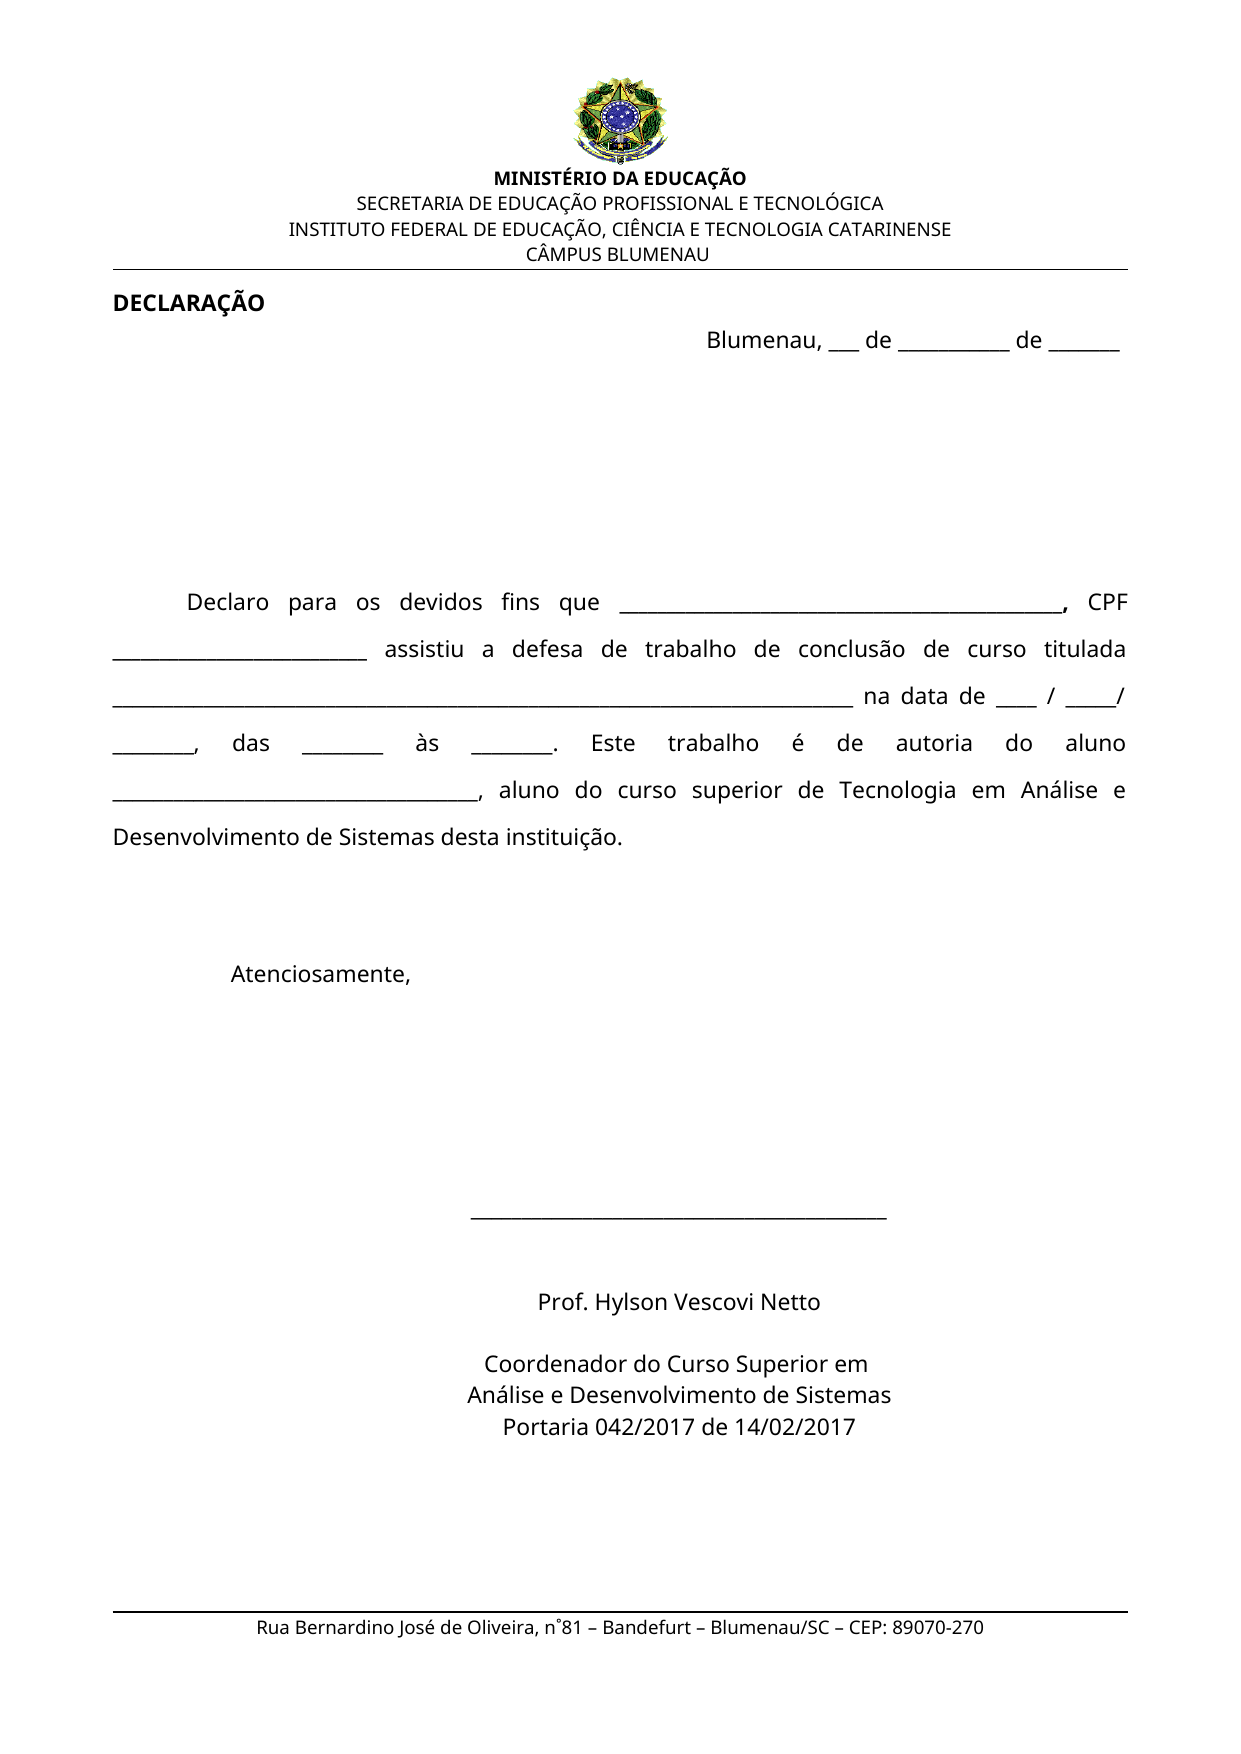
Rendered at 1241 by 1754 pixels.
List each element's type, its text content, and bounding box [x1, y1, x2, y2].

table_header [549, 281, 1131, 318]
table_cell Blumenau, ___ de ___________ de _______ [549, 318, 1131, 356]
text Declaro para os devidos fins que _______________________________________________, CPF ___________________________ assistiu a defesa de trabalho de conclusão de curso titulada _________________________________________________________________________ na data de ____ / _____/ ________, das ________ às ________. Este trabalho é de autoria do aluno ____________________________________, aluno do curso superior de Tecnologia em Análise e Desenvolvimento de Sistemas desta instituição. [112, 586, 1128, 852]
text _________________________________________ [112, 1192, 1128, 1223]
table_header DECLARAÇÃO [101, 281, 549, 318]
text Prof. Hylson Vescovi Netto [112, 1286, 1128, 1317]
text Atenciosamente, [112, 957, 1128, 989]
text Portaria 042/2017 de 14/02/2017 [112, 1411, 1128, 1442]
picture [570, 76, 670, 166]
text Análise e Desenvolvimento de Sistemas [112, 1379, 1128, 1411]
table_cell [101, 318, 549, 356]
text Coordenador do Curso Superior em [112, 1348, 1128, 1379]
